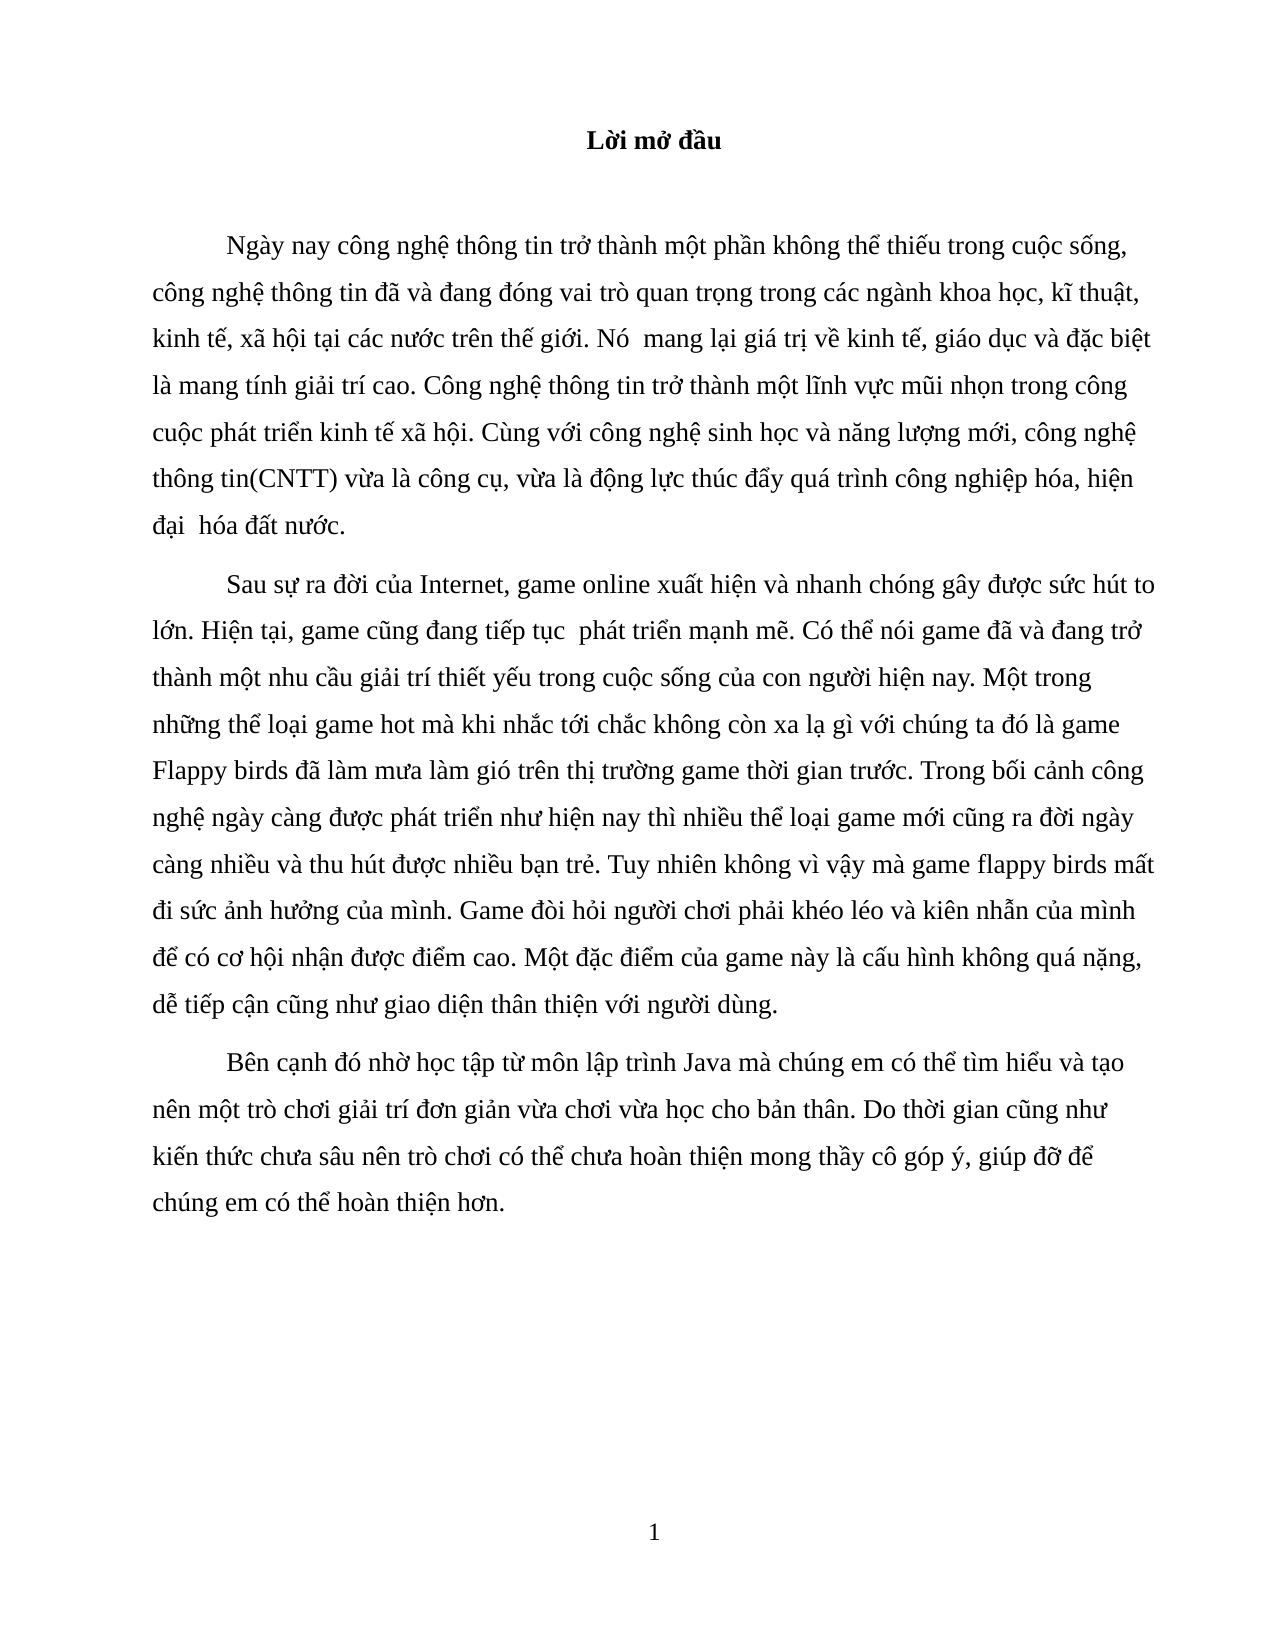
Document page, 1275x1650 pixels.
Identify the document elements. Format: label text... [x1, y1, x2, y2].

text Sau sự ra đời của Internet, game online xuất hiện và nhanh chóng gây được sức hút to lớn. Hiện tại, game cũng đang tiếp tục phát triển mạnh mẽ. Có thể nói game đã và đang trở thành một nhu cầu giải trí thiết yếu trong cuộc sống của con người hiện nay. Một trong những thể loại game hot mà khi nhắc tới chắc không còn xa lạ gì với chúng ta đó là game Flappy birds đã làm mưa làm gió trên thị trường game thời gian trước. Trong bối cảnh công nghệ ngày càng được phát triển như hiện nay thì nhiều thể loại game mới cũng ra đời ngày càng nhiều và thu hút được nhiều bạn trẻ. Tuy nhiên không vì vậy mà game flappy birds mất đi sức ảnh hưởng của mình. Game đòi hỏi người chơi phải khéo léo và kiên nhẫn của mình để có cơ hội nhận được điểm cao. Một đặc điểm của game này là cấu hình không quá nặng, dễ tiếp cận cũng như giao diện thân thiện với người dùng. [152, 568, 1156, 1019]
text Lời mở đầu [152, 124, 1156, 155]
text Ngày nay công nghệ thông tin trở thành một phần không thể thiếu trong cuộc sống, công nghệ thông tin đã và đang đóng vai trò quan trọng trong các ngành khoa học, kĩ thuật, kinh tế, xã hội tại các nước trên thế giới. Nó mang lại giá trị về kinh tế, giáo dục và đặc biệt là mang tính giải trí cao. Công nghệ thông tin trở thành một lĩnh vực mũi nhọn trong công cuộc phát triển kinh tế xã hội. Cùng với công nghệ sinh học và năng lượng mới, công nghệ thông tin(CNTT) vừa là công cụ, vừa là động lực thúc đẩy quá trình công nghiệp hóa, hiện đại hóa đất nước. [152, 183, 1156, 540]
text Bên cạnh đó nhờ học tập từ môn lập trình Java mà chúng em có thể tìm hiểu và tạo nên một trò chơi giải trí đơn giản vừa chơi vừa học cho bản thân. Do thời gian cũng như kiến thức chưa sâu nên trò chơi có thể chưa hoàn thiện mong thầy cô góp ý, giúp đỡ để chúng em có thể hoàn thiện hơn. [152, 1046, 1156, 1217]
